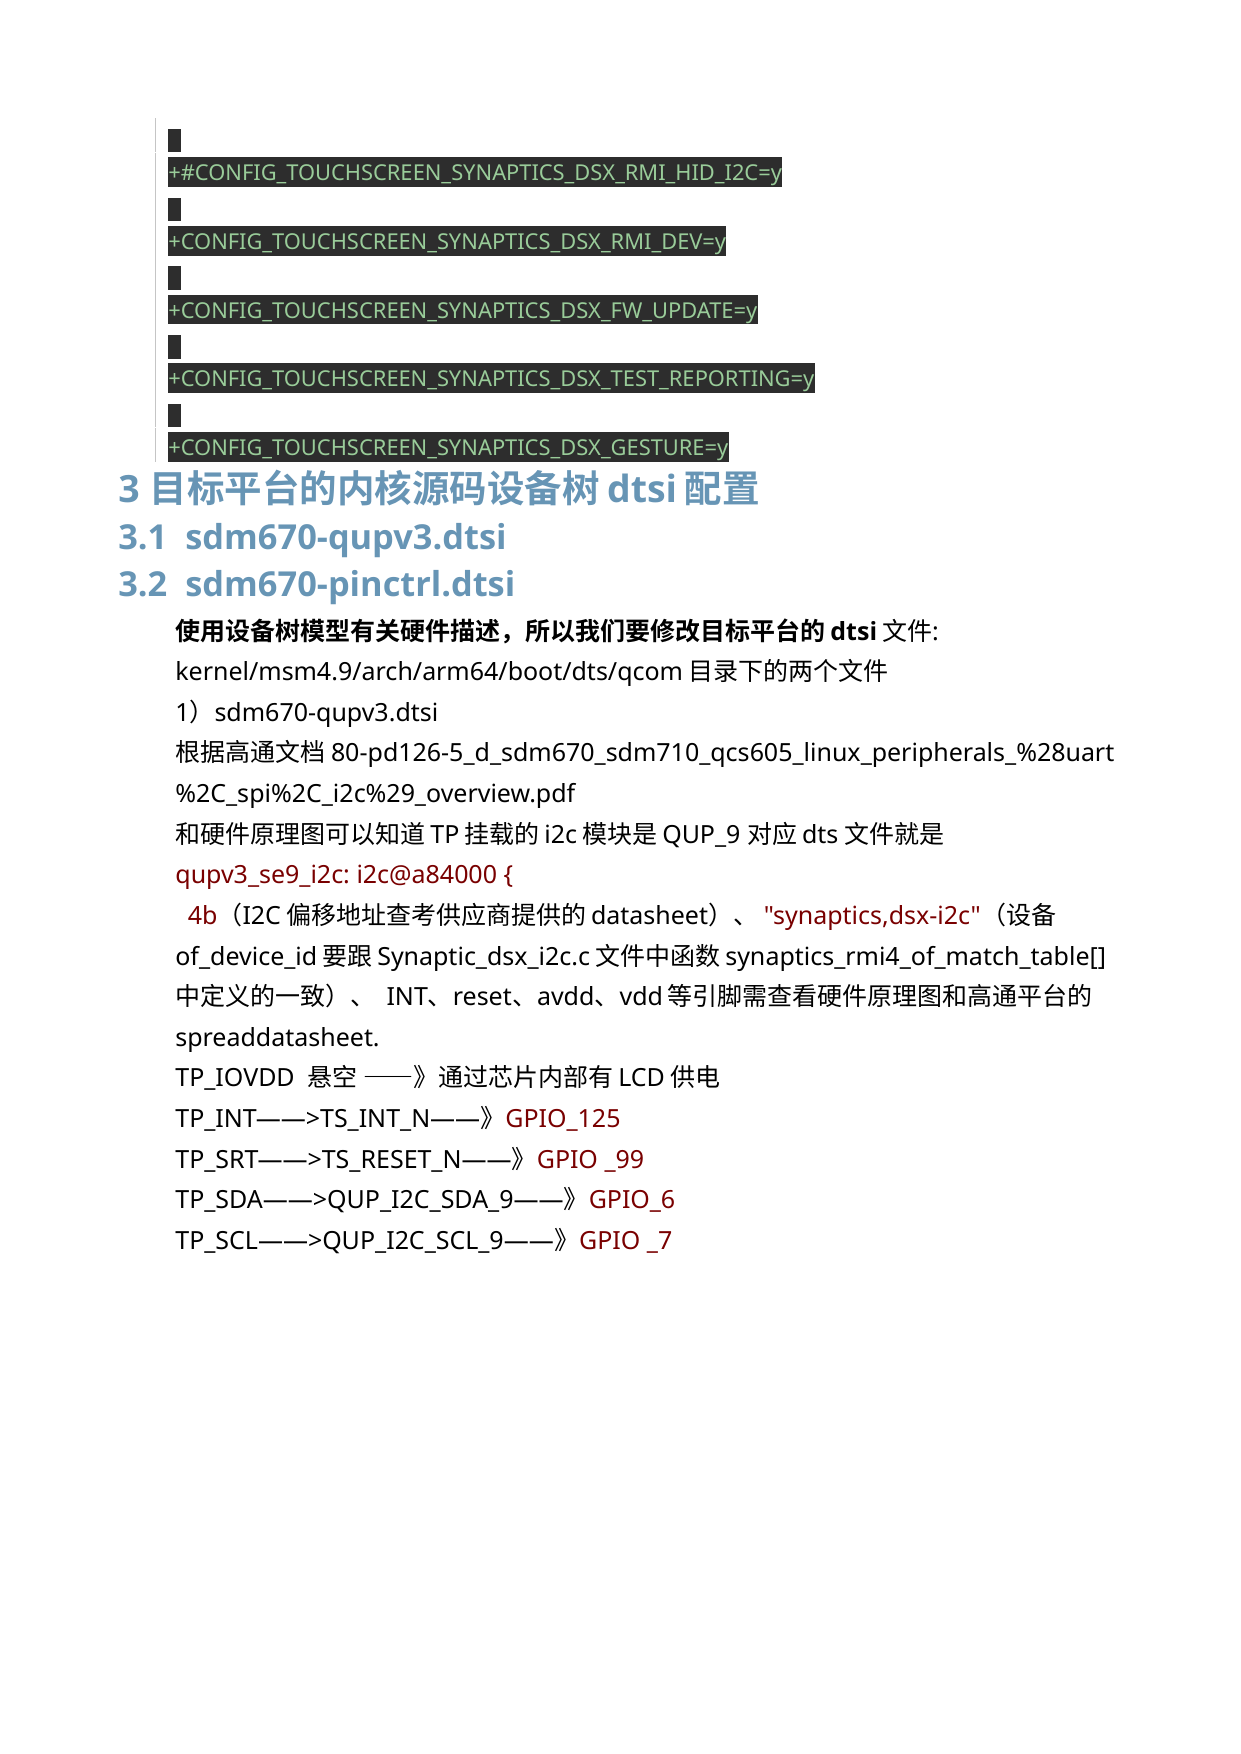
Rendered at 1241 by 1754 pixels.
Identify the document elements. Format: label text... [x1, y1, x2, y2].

text [118, 359, 155, 393]
text TP_IOVDD 悬空 ——》通过芯片内部有LCD供电 [175, 1053, 1122, 1094]
text +CONFIG_TOUCHSCREEN_SYNAPTICS_DSX_RMI_DEV=y [156, 221, 1122, 256]
text [118, 290, 155, 324]
text +CONFIG_TOUCHSCREEN_SYNAPTICS_DSX_GESTURE=y [156, 427, 1122, 462]
text 和硬件原理图可以知道TP挂载的i2c模块是QUP_9 对应dts 文件就是qupv3_se9_i2c: i2c@a84000 { [175, 810, 1122, 891]
text 根据高通文档 80-pd126-5_d_sdm670_sdm710_qcs605_linux_peripherals_%28uart%2C_spi%2C_i2c%29_overview.pdf [175, 728, 1122, 810]
subtitle 3.2 sdm670-pinctrl.dtsi [118, 560, 1122, 607]
text +CONFIG_TOUCHSCREEN_SYNAPTICS_DSX_TEST_REPORTING=y [156, 359, 1122, 393]
text 使用设备树模型有关硬件描述，所以我们要修改目标平台的dtsi文件: kernel/msm4.9/arch/arm64/boot/dts/qcom目录下的两个文件 [175, 607, 1122, 688]
text TP_SCL——>QUP_I2C_SCL_9——》GPIO _7 [175, 1216, 1122, 1257]
text TP_SRT——>TS_RESET_N——》GPIO _99 [175, 1135, 1122, 1175]
text +CONFIG_TOUCHSCREEN_SYNAPTICS_DSX_FW_UPDATE=y [156, 290, 1122, 324]
text [118, 427, 155, 462]
subtitle 3.1 sdm670-qupv3.dtsi [118, 513, 1122, 560]
text [118, 152, 155, 187]
subtitle 3 目标平台的内核源码设备树dtsi配置 [118, 462, 1122, 513]
text TP_SDA——>QUP_I2C_SDA_9——》GPIO_6 [175, 1175, 1122, 1216]
text [118, 221, 155, 256]
text 4b（I2C偏移地址查考供应商提供的datasheet）、 "synaptics,dsx-i2c"（设备of_device_id要跟Synaptic_dsx_i2c.c文件中函数synaptics_rmi4_of_match_table[]中定义的一致）、 INT、reset、avdd、vdd等引脚需查看硬件原理图和高通平台的spreaddatasheet. [175, 891, 1122, 1053]
text 1）sdm670-qupv3.dtsi [175, 688, 1122, 728]
text TP_INT——>TS_INT_N——》GPIO_125 [175, 1094, 1122, 1135]
text +#CONFIG_TOUCHSCREEN_SYNAPTICS_DSX_RMI_HID_I2C=y [156, 152, 1122, 187]
